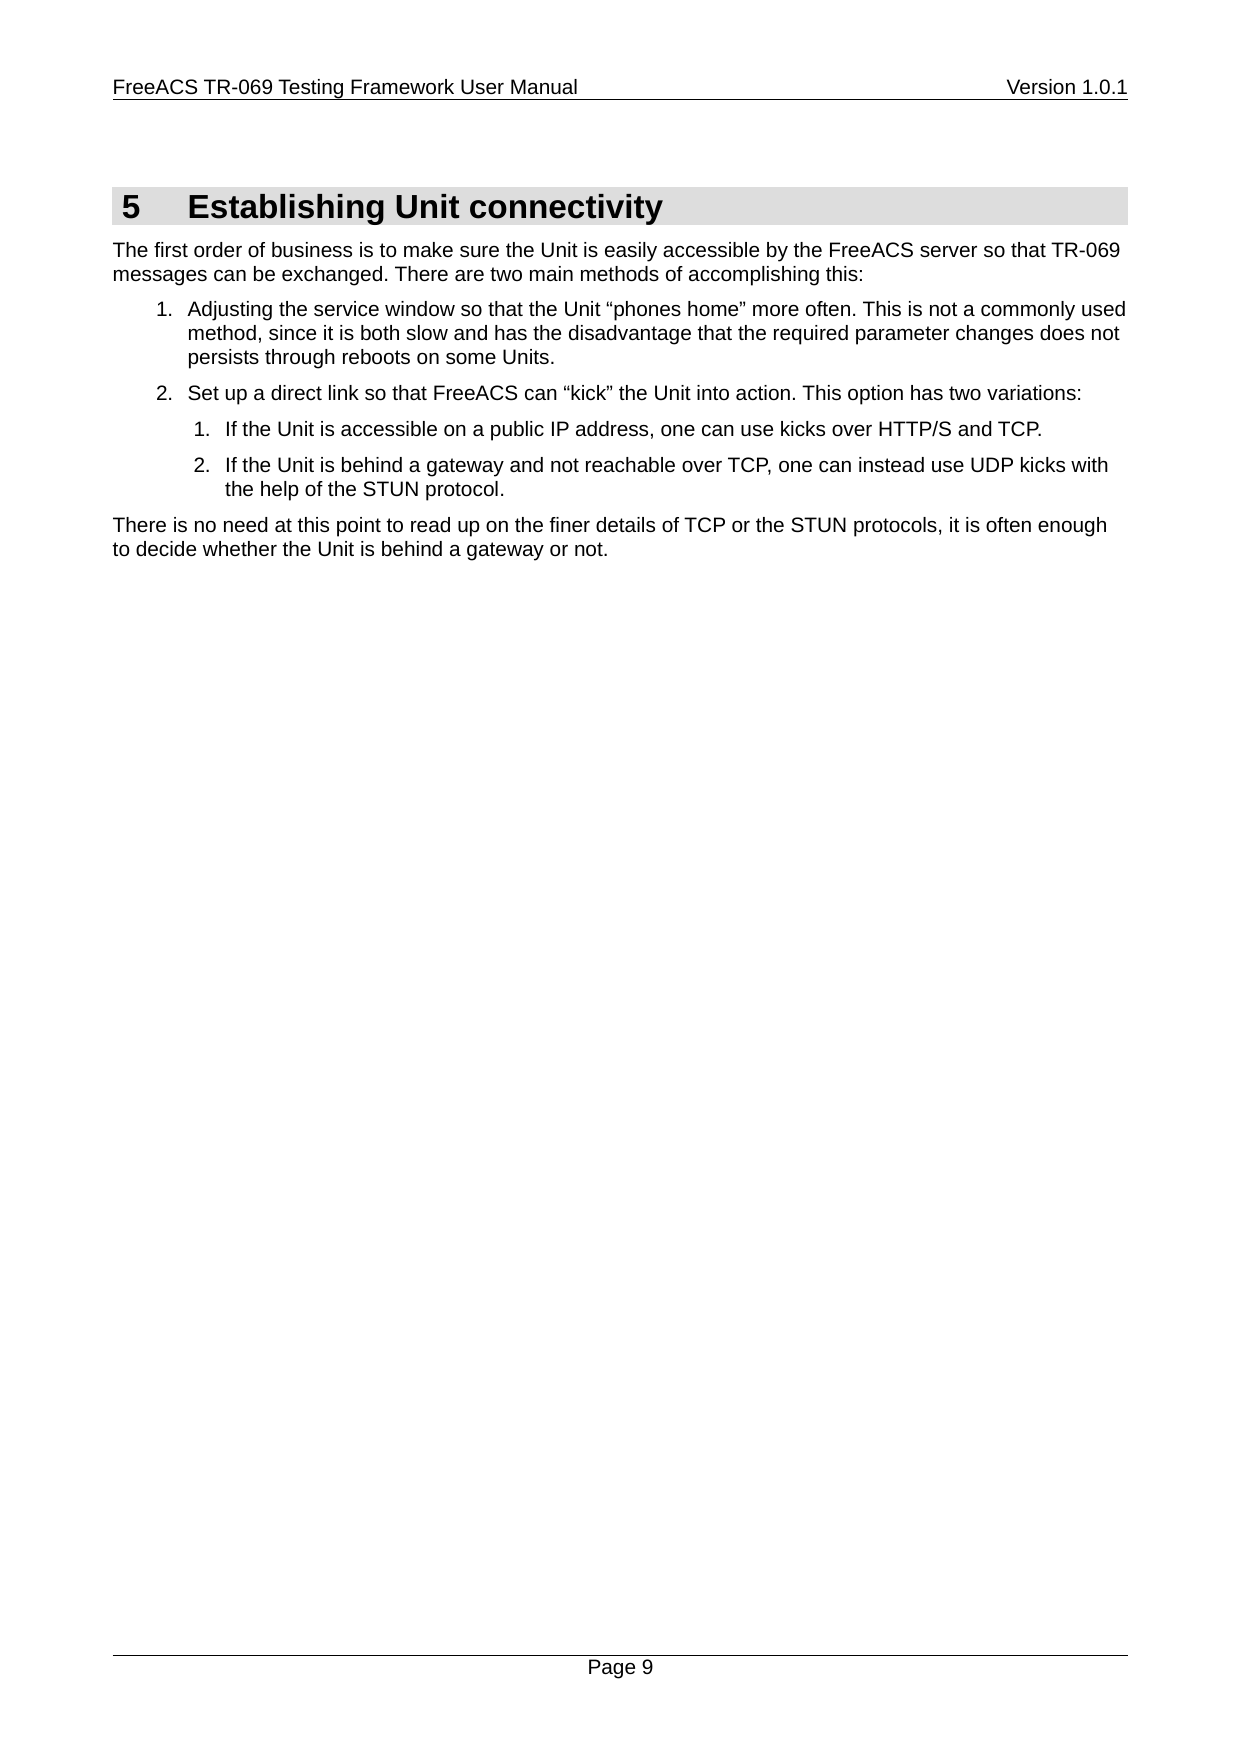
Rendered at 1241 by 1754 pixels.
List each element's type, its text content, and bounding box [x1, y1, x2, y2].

list Set up a direct link so that FreeACS can “kick” the Unit into action. This option has two variations: [150, 381, 1128, 405]
list Adjusting the service window so that the Unit “phones home” more often. This is not a commonly used method, since it is both slow and has the disadvantage that the required parameter changes does not persists through reboots on some Units. [150, 297, 1128, 369]
subtitle Establishing Unit connectivity [112, 187, 1128, 225]
list If the Unit is accessible on a public IP address, one can use kicks over HTTP/S and TCP. [187, 417, 1128, 441]
list If the Unit is behind a gateway and not reachable over TCP, one can instead use UDP kicks with the help of the STUN protocol. [187, 453, 1128, 501]
text The first order of business is to make sure the Unit is easily accessible by the FreeACS server so that TR-069 messages can be exchanged. There are two main methods of accomplishing this: [112, 237, 1128, 285]
text There is no need at this point to read up on the finer details of TCP or the STUN protocols, it is often enough to decide whether the Unit is behind a gateway or not. [112, 513, 1128, 561]
